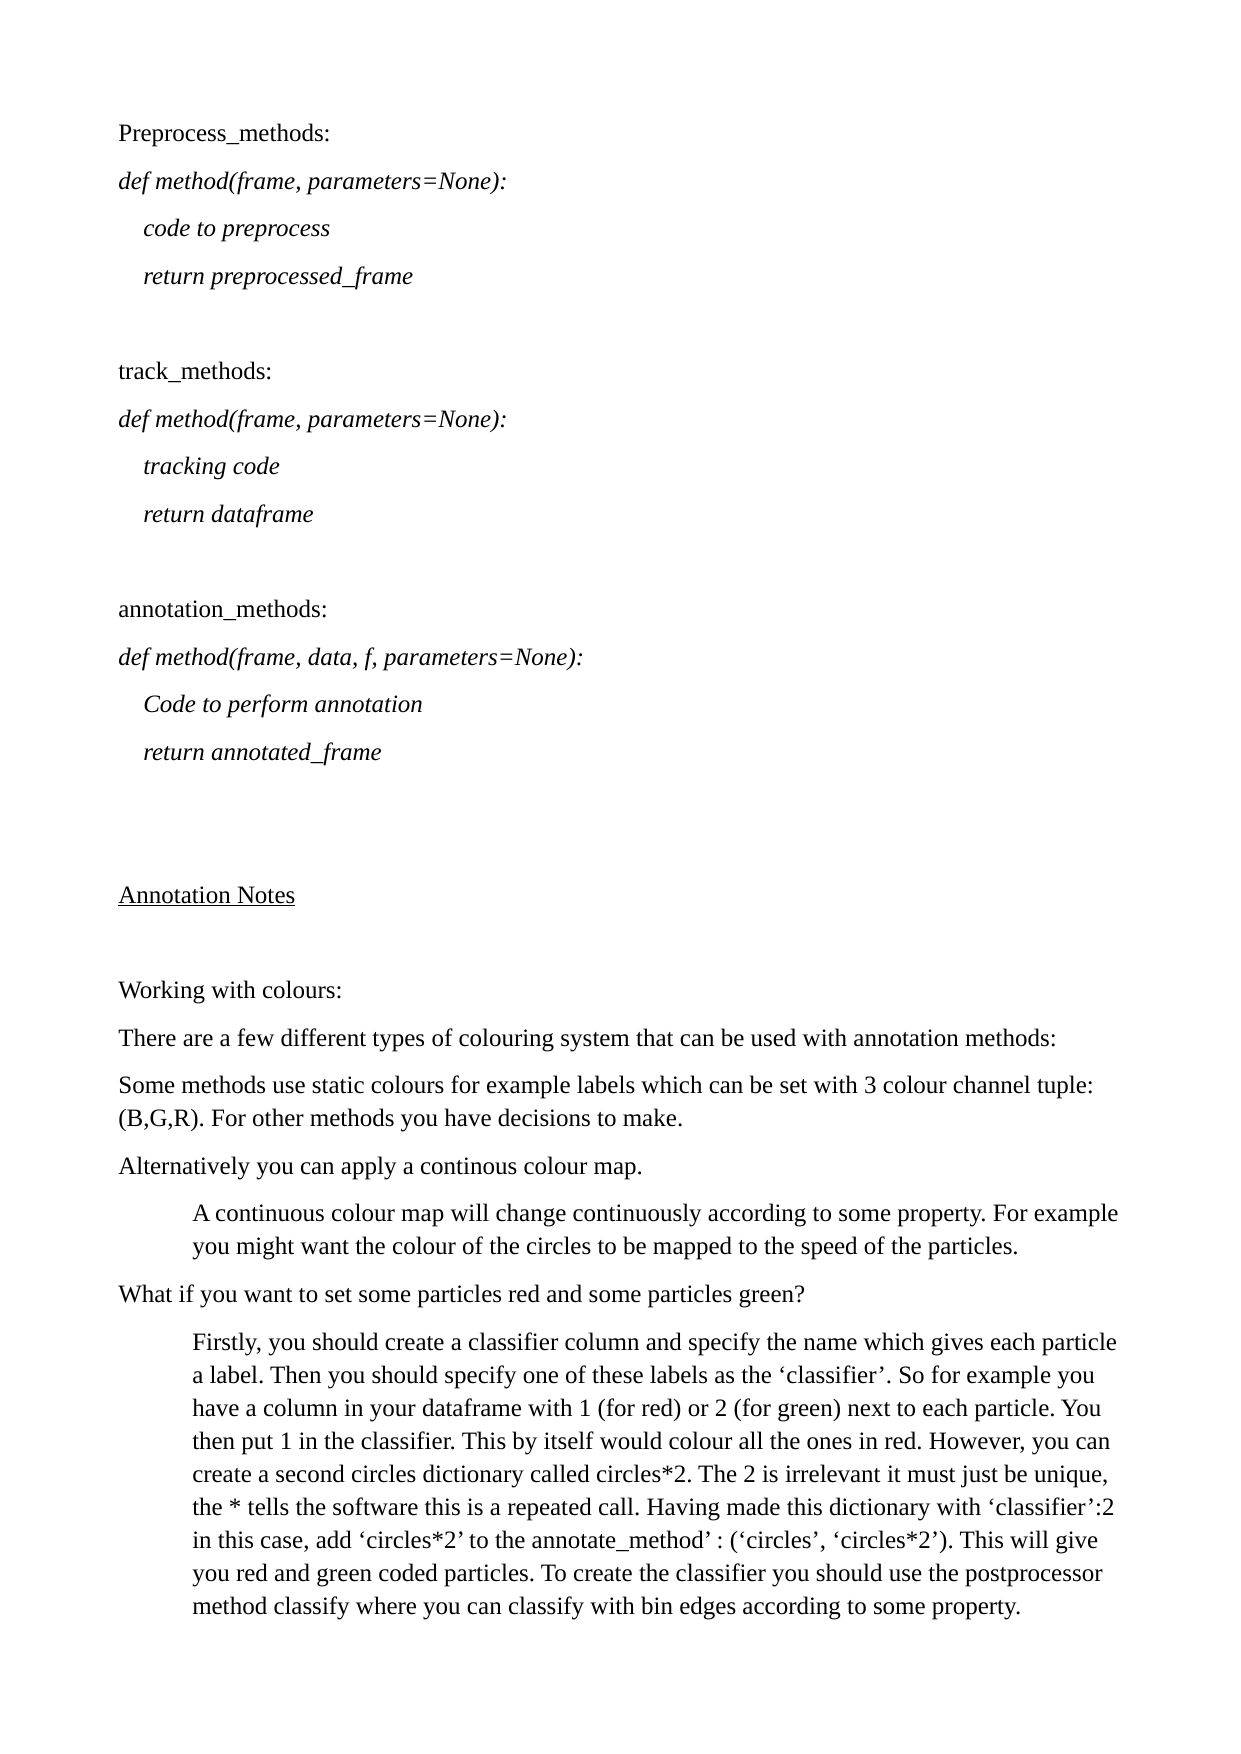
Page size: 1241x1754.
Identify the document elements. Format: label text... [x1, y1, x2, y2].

text Firstly, you should create a classifier column and specify the name which gives each particle a label. Then you should specify one of these labels as the ‘classifier’. So for example you have a column in your dataframe with 1 (for red) or 2 (for green) next to each particle. You then put 1 in the classifier. This by itself would colour all the ones in red. However, you can create a second circles dictionary called circles*2. The 2 is irrelevant it must just be unique, the * tells the software this is a repeated call. Having made this dictionary with ‘classifier’:2 in this case, add ‘circles*2’ to the annotate_method’ : (‘circles’, ‘circles*2’). This will give you red and green coded particles. To create the classifier you should use the postprocessor method classify where you can classify with bin edges according to some property. [118, 1327, 1122, 1619]
text Working with colours: [118, 975, 1122, 1004]
text return preprocessed_frame [118, 261, 1122, 290]
text def method(frame, data, f, parameters=None): [118, 642, 1122, 671]
text What if you want to set some particles red and some particles green? [118, 1279, 1122, 1308]
text code to preprocess [118, 213, 1122, 242]
text Code to perform annotation [118, 689, 1122, 718]
text track_methods: [118, 356, 1122, 385]
text return dataframe [118, 499, 1122, 528]
text annotation_methods: [118, 594, 1122, 623]
text return annotated_frame [118, 737, 1122, 766]
text def method(frame, parameters=None): [118, 404, 1122, 432]
text tracking code [118, 451, 1122, 480]
text There are a few different types of colouring system that can be used with annotation methods: [118, 1023, 1122, 1051]
text Some methods use static colours for example labels which can be set with 3 colour channel tuple: (B,G,R). For other methods you have decisions to make. [118, 1070, 1122, 1132]
text Annotation Notes [118, 880, 1122, 908]
text Preprocess_methods: [118, 118, 1122, 147]
text def method(frame, parameters=None): [118, 166, 1122, 194]
text A continuous colour map will change continuously according to some property. For example you might want the colour of the circles to be mapped to the speed of the particles. [118, 1198, 1122, 1260]
text Alternatively you can apply a continous colour map. [118, 1151, 1122, 1179]
